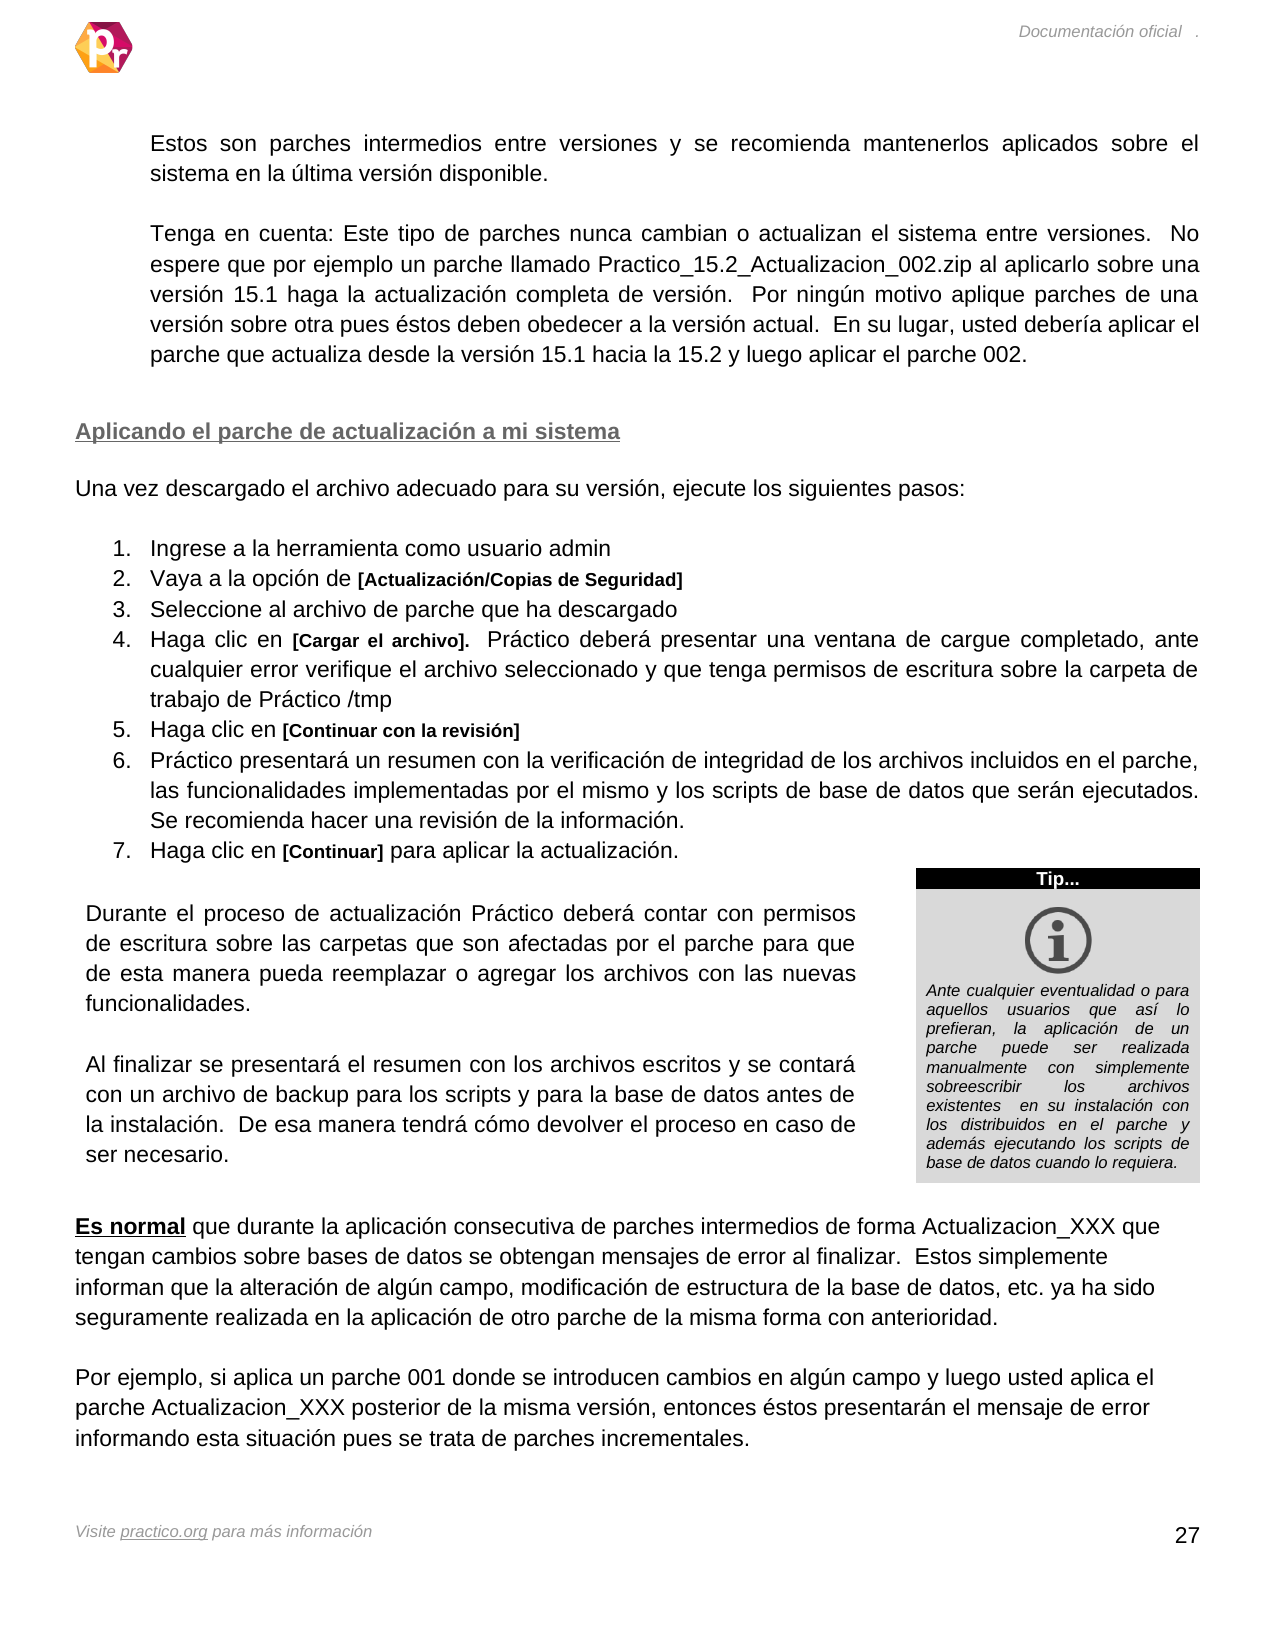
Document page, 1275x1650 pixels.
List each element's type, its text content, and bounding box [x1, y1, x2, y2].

list Ingrese a la herramienta como usuario admin [112, 535, 1200, 562]
list Haga clic en [Continuar] para aplicar la actualización. [112, 837, 1200, 864]
table_cell Ante cualquier eventualidad o para aquellos usuarios que así lo prefieran, la aplicación de un parche puede ser realizada manualmente con simplemente sobreescribir los archivos existentes en su instalación con los distribuidos en el parche y además ejecutando los scripts de base de datos cuando lo requiera. [916, 889, 1200, 1183]
list Haga clic en [Cargar el archivo]. Práctico deberá presentar una ventana de cargue completado, ante cualquier error verifique el archivo seleccionado y que tenga permisos de escritura sobre la carpeta de trabajo de Práctico /tmp [112, 626, 1200, 713]
list Vaya a la opción de [Actualización/Copias de Seguridad] [112, 565, 1200, 592]
list Haga clic en [Continuar con la revisión] [112, 716, 1200, 743]
text Tenga en cuenta: Este tipo de parches nunca cambian o actualizan el sistema entre versiones. No espere que por ejemplo un parche llamado Practico_15.2_Actualizacion_002.zip al aplicarlo sobre una versión 15.1 haga la actualización completa de versión. Por ningún motivo aplique parches de una versión sobre otra pues éstos deben obedecer a la versión actual. En su lugar, usted debería aplicar el parche que actualiza desde la versión 15.1 hacia la 15.2 y luego aplicar el parche 002. [150, 220, 1200, 367]
list Práctico presentará un resumen con la verificación de integridad de los archivos incluidos en el parche, las funcionalidades implementadas por el mismo y los scripts de base de datos que serán ejecutados. Se recomienda hacer una revisión de la información. [112, 747, 1200, 833]
text Una vez descargado el archivo adecuado para su versión, ejecute los siguientes pasos: [75, 475, 1200, 501]
table_header [75, 868, 916, 889]
text Es normal que durante la aplicación consecutiva de parches intermedios de forma Actualizacion_XXX que tengan cambios sobre bases de datos se obtengan mensajes de error al finalizar. Estos simplemente informan que la alteración de algún campo, modificación de estructura de la base de datos, etc. ya ha sido seguramente realizada en la aplicación de otro parche de la misma forma con anterioridad. [75, 1213, 1200, 1330]
list Seleccione al archivo de parche que ha descargado [112, 596, 1200, 622]
text Por ejemplo, si aplica un parche 001 donde se introducen cambios en algún campo y luego usted aplica el parche Actualizacion_XXX posterior de la misma versión, entonces éstos presentarán el mensaje de error informando esta situación pues se trata de parches incrementales. [75, 1364, 1200, 1451]
table_cell Durante el proceso de actualización Práctico deberá contar con permisos de escritura sobre las carpetas que son afectadas por el parche para que de esta manera pueda reemplazar o agregar los archivos con las nuevas funcionalidades. Al finalizar se presentará el resumen con los archivos escritos y se contará con un archivo de backup para los scripts y para la base de datos antes de la instalación. De esa manera tendrá cómo devolver el proceso en caso de ser necesario. [75, 889, 916, 1183]
picture [75, 22, 133, 73]
text Estos son parches intermedios entre versiones y se recomienda mantenerlos aplicados sobre el sistema en la última versión disponible. [150, 130, 1200, 186]
subtitle Aplicando el parche de actualización a mi sistema [75, 418, 1200, 444]
picture [1017, 899, 1099, 981]
table_header Tip... [916, 868, 1200, 889]
